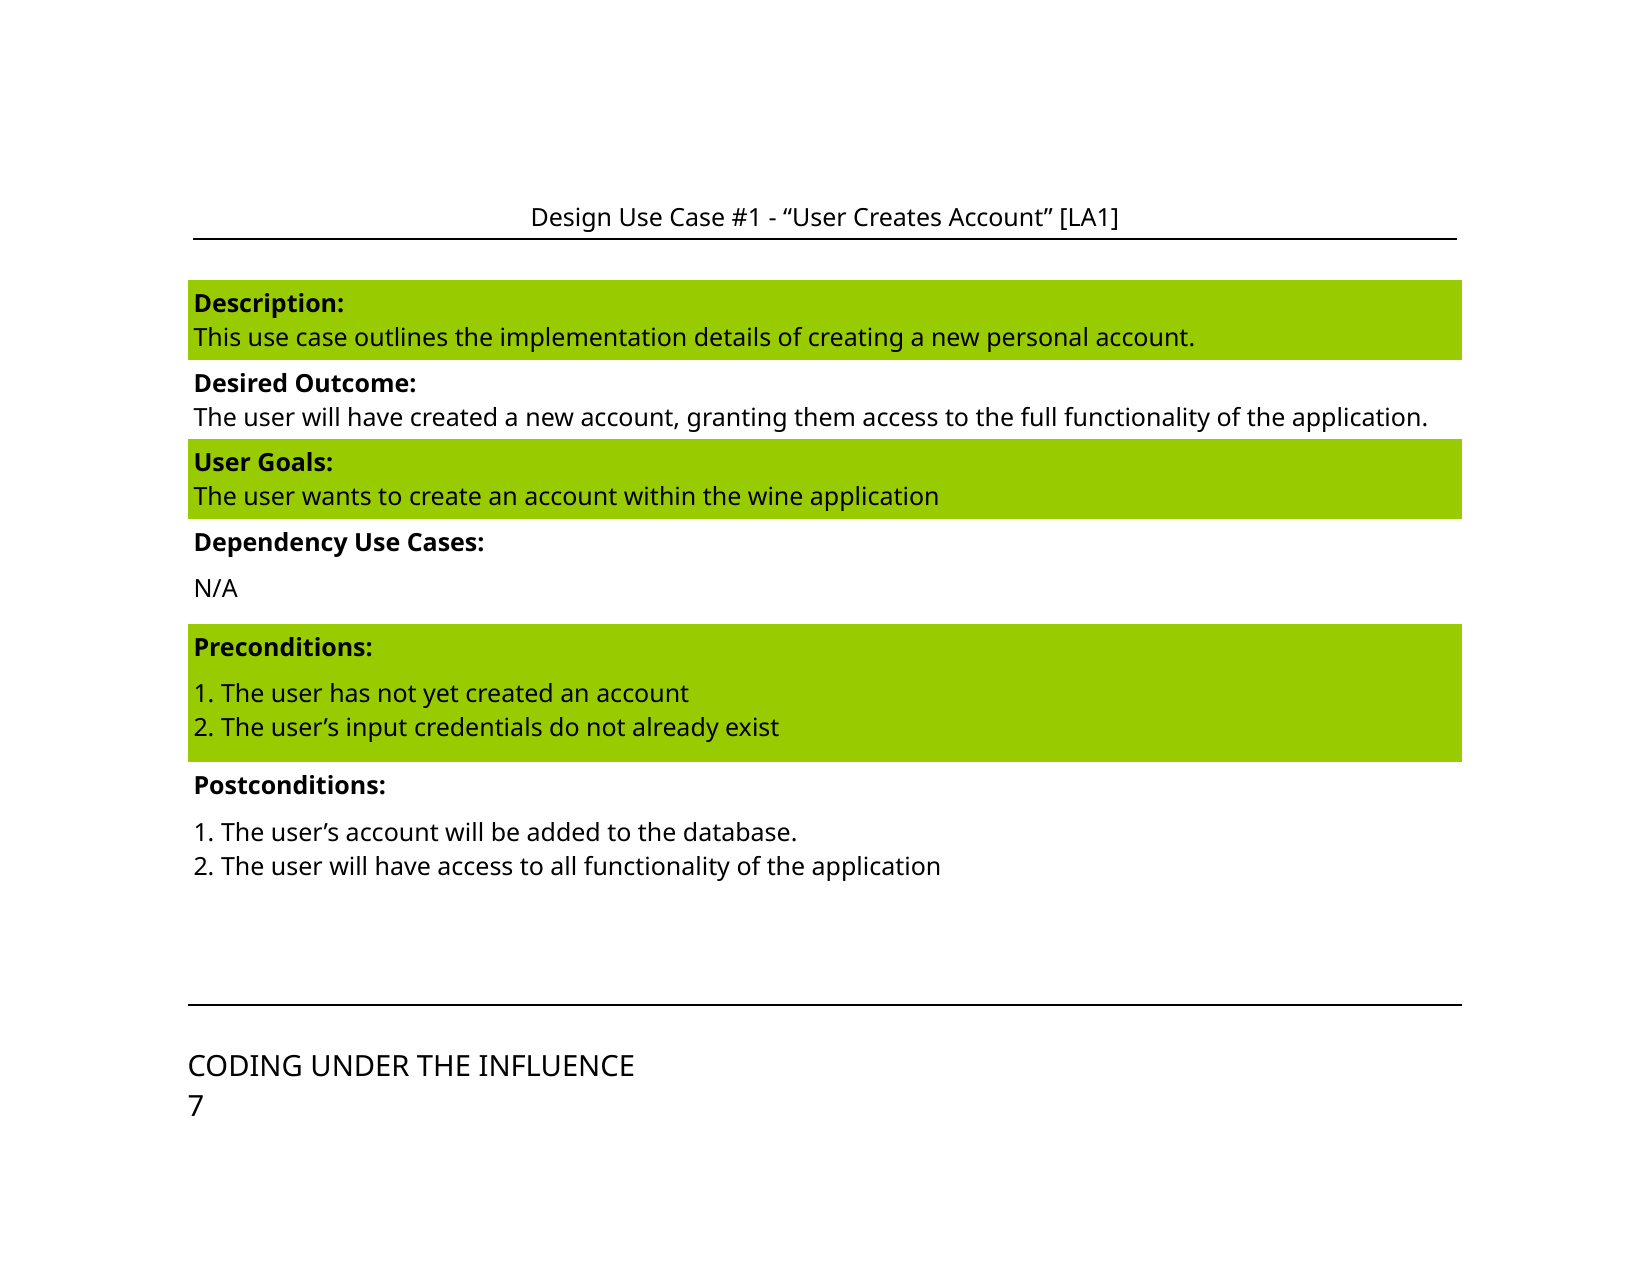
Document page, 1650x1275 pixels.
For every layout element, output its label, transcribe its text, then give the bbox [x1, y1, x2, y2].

table_cell Preconditions: 1. The user has not yet created an account 2. The user’s input credentials do not already exist [188, 624, 1462, 762]
table_cell User Goals: The user wants to create an account within the wine application [188, 439, 1462, 519]
table_cell Postconditions: 1. The user’s account will be added to the database. 2. The user will have access to all functionality of the application [188, 762, 1462, 901]
table_cell Description: This use case outlines the implementation details of creating a new personal account. [188, 280, 1462, 360]
table_header Design Use Case #1 - “User Creates Account” [LA1] [188, 190, 1462, 280]
table_cell Desired Outcome: The user will have created a new account, granting them access to the full functionality of the application. [188, 360, 1462, 439]
table_cell Dependency Use Cases: N/A [188, 519, 1462, 623]
